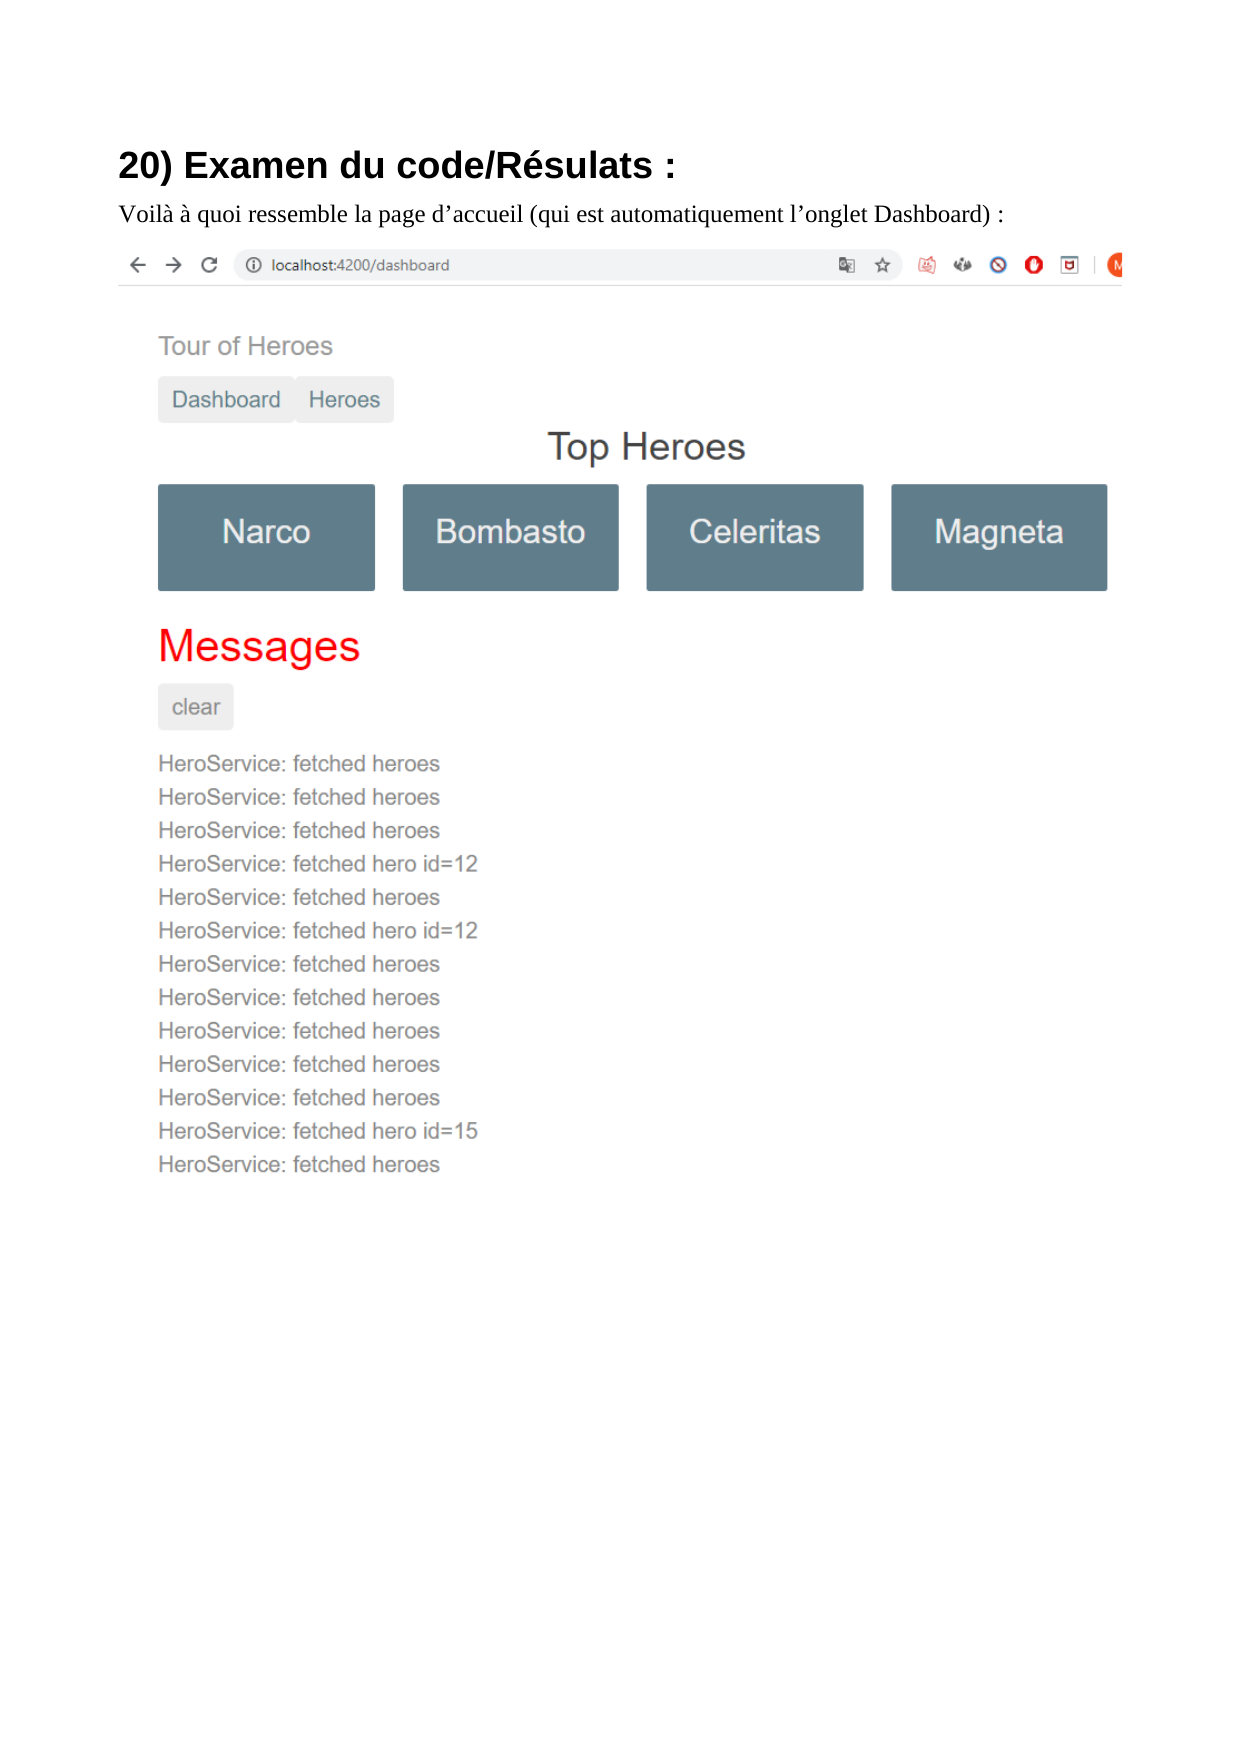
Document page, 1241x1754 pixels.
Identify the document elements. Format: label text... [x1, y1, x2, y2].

picture [118, 246, 1123, 1278]
subtitle 20) Examen du code/Résulats : [118, 143, 1122, 187]
text Voilà à quoi ressemble la page d’accueil (qui est automatiquement l’onglet Dashboard) : [118, 199, 1122, 228]
